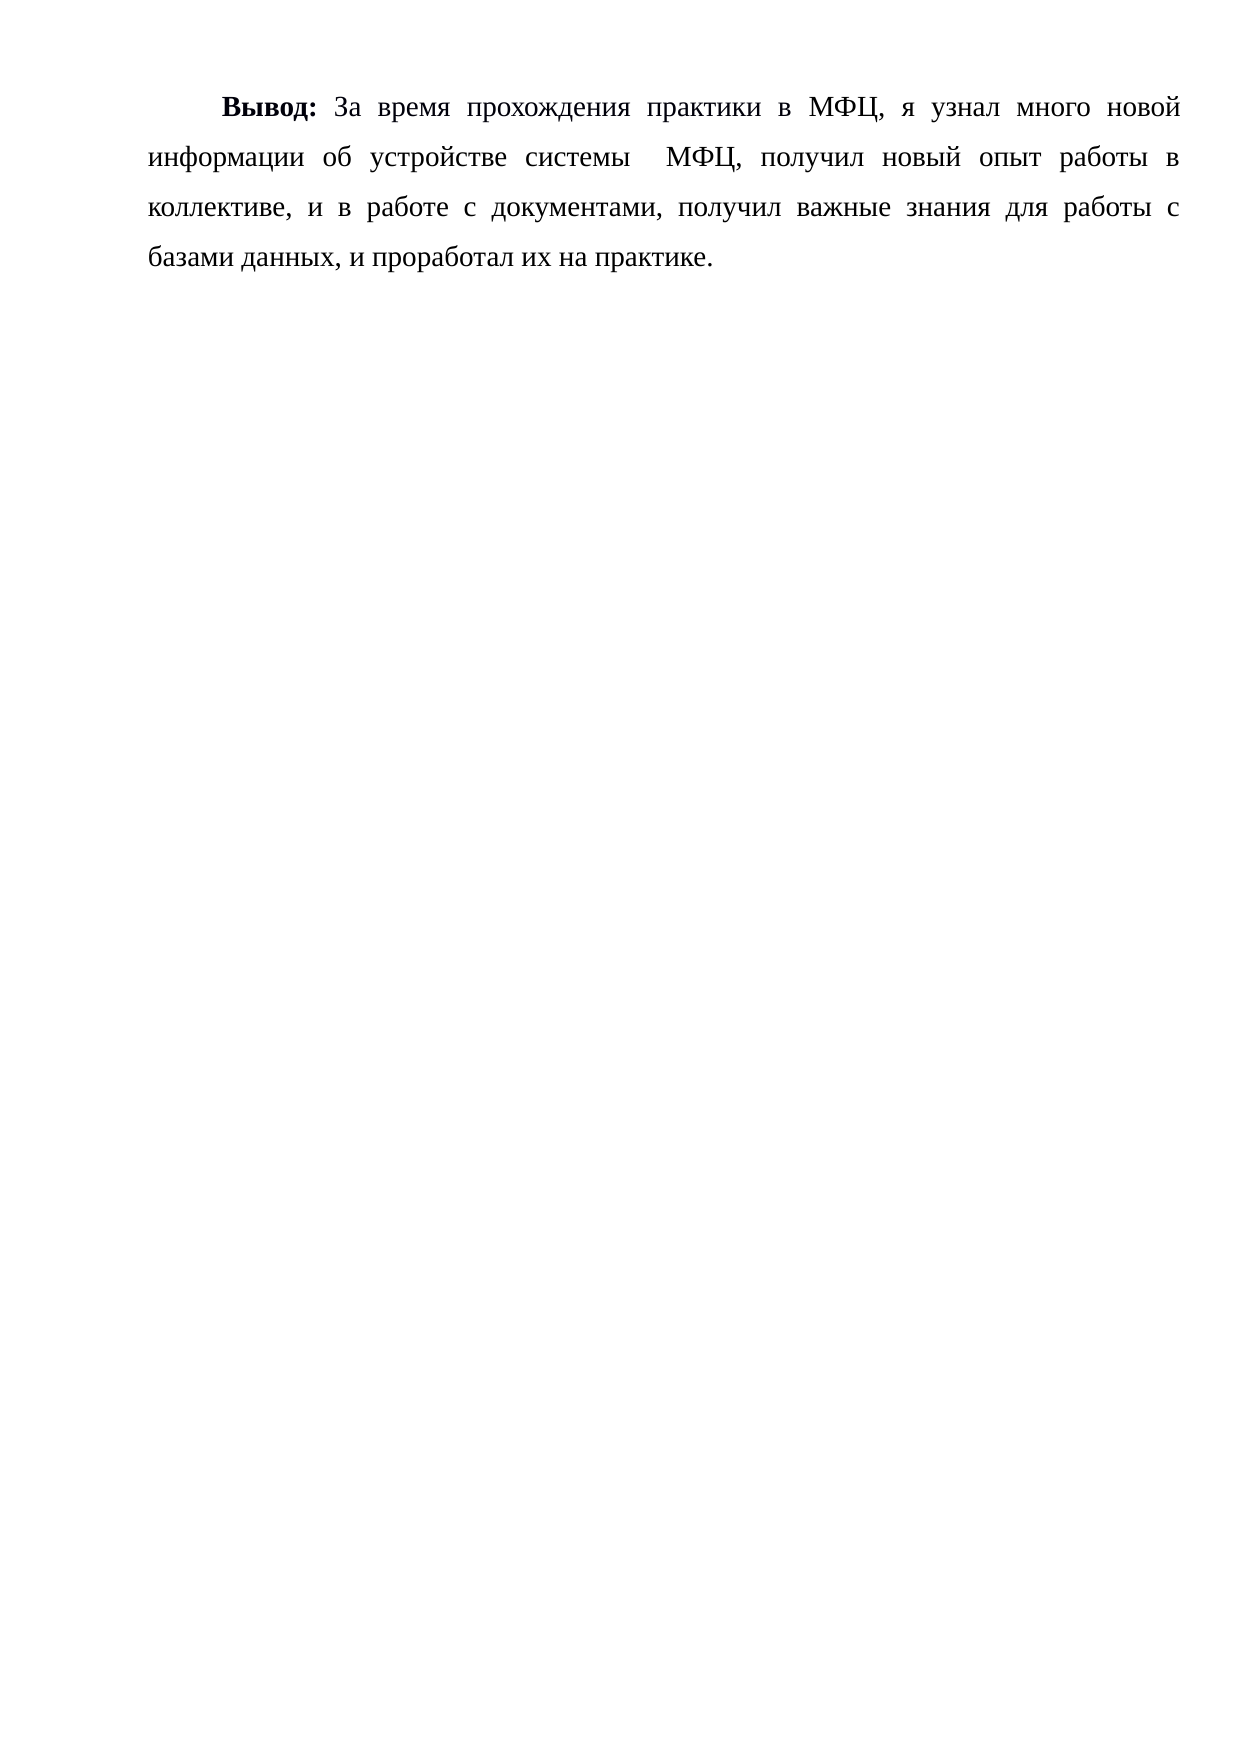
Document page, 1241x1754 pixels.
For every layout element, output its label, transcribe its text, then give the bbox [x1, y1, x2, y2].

text Вывод: За время прохождения практики в МФЦ, я узнал много новой информации об устройстве системы МФЦ, получил новый опыт работы в коллективе, и в работе с документами, получил важные знания для работы с базами данных, и проработал их на практике. [148, 89, 1181, 273]
